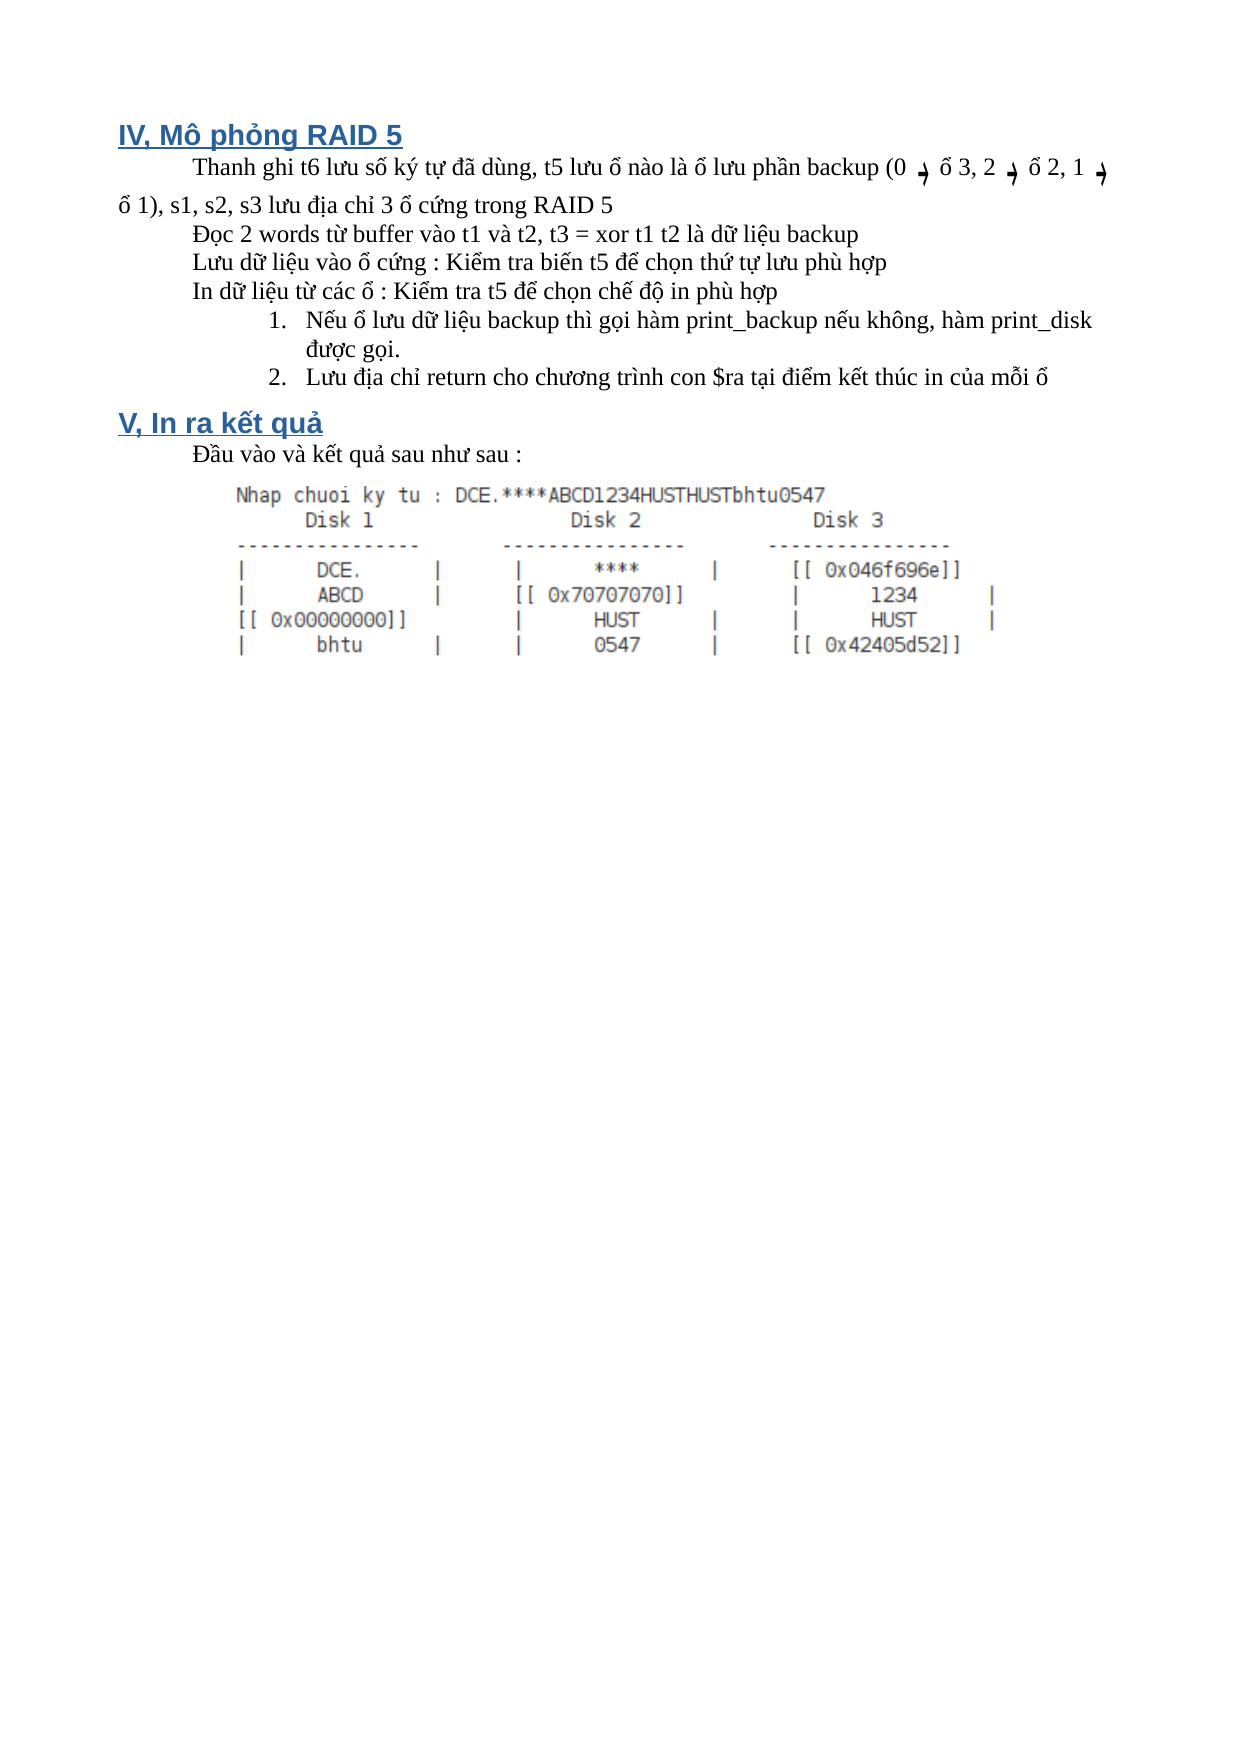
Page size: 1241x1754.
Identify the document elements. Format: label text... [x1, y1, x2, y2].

text Đọc 2 words từ buffer vào t1 và t2, t3 = xor t1 t2 là dữ liệu backup [118, 219, 1122, 247]
picture [236, 486, 1003, 659]
subtitle V, In ra kết quả [118, 406, 1122, 439]
list Lưu địa chỉ return cho chương trình con $ra tại điểm kết thúc in của mỗi ổ [268, 362, 1122, 391]
text In dữ liệu từ các ổ : Kiểm tra t5 để chọn chế độ in phù hợp [118, 276, 1122, 305]
subtitle IV, Mô phỏng RAID 5 [118, 118, 1122, 152]
text Lưu dữ liệu vào ổ cứng : Kiểm tra biến t5 để chọn thứ tự lưu phù hợp [118, 247, 1122, 276]
list Nếu ổ lưu dữ liệu backup thì gọi hàm print_backup nếu không, hàm print_disk được gọi. [268, 305, 1122, 362]
text Thanh ghi t6 lưu số ký tự đã dùng, t5 lưu ổ nào là ổ lưu phần backup (0 ổ 3, 2 ổ 2, 1 ổ 1), s1, s2, s3 lưu địa chỉ 3 ổ cứng trong RAID 5 [118, 152, 1122, 219]
text Đầu vào và kết quả sau như sau : [118, 439, 1122, 468]
